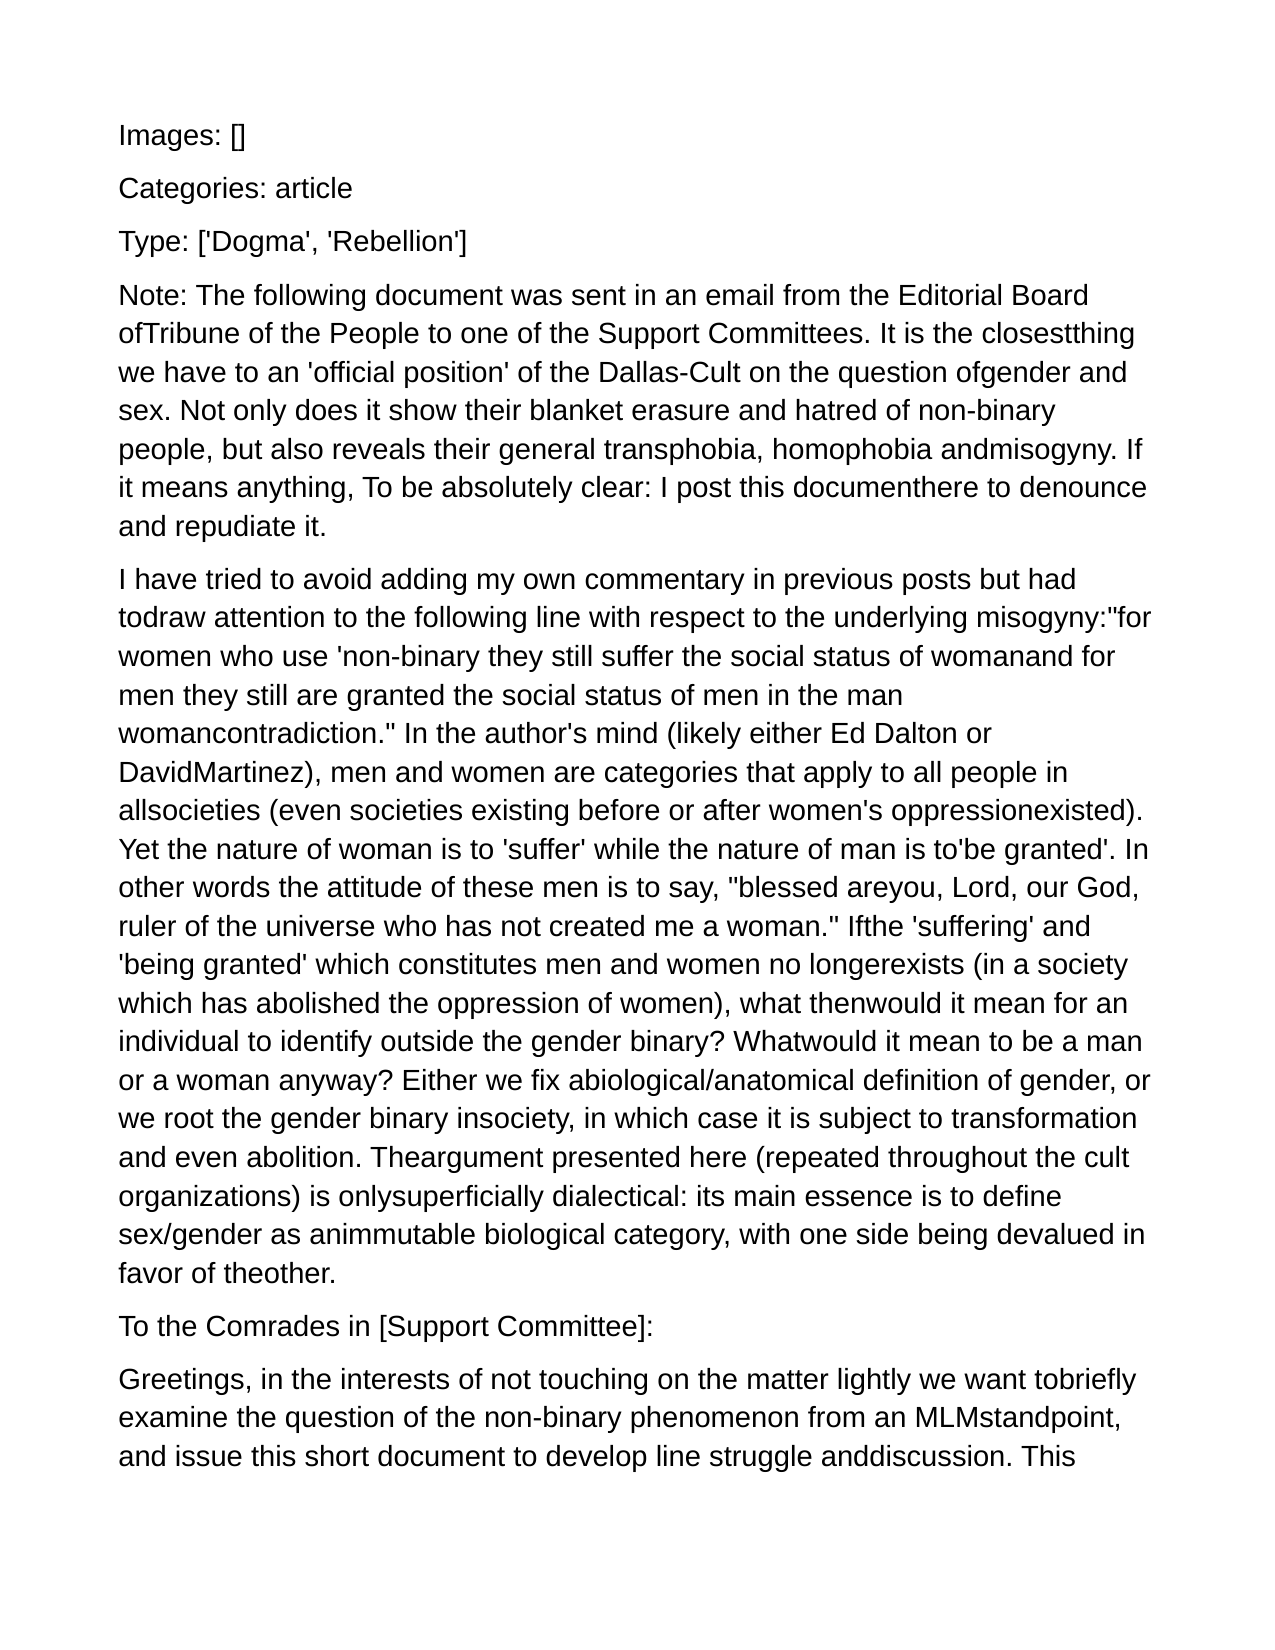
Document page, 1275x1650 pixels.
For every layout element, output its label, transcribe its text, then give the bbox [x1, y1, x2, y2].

text Greetings, in the interests of not touching on the matter lightly we want tobriefly examine the question of the non-binary phenomenon from an MLMstandpoint, and issue this short document to develop line struggle anddiscussion. This [118, 1362, 1157, 1472]
text Type: ['Dogma', 'Rebellion'] [118, 224, 1157, 258]
text Categories: article [118, 171, 1157, 205]
text To the Comrades in [Support Committee]: [118, 1309, 1157, 1342]
text Note: The following document was sent in an email from the Editorial Board ofTribune of the People to one of the Support Committees. It is the closestthing we have to an 'official position' of the Dallas-Cult on the question ofgender and sex. Not only does it show their blanket erasure and hatred of non-binary people, but also reveals their general transphobia, homophobia andmisogyny. If it means anything, To be absolutely clear: I post this documenthere to denounce and repudiate it. [118, 277, 1157, 542]
text Images: [] [118, 118, 1157, 152]
text I have tried to avoid adding my own commentary in previous posts but had todraw attention to the following line with respect to the underlying misogyny:"for women who use 'non-binary they still suffer the social status of womanand for men they still are granted the social status of men in the man womancontradiction." In the author's mind (likely either Ed Dalton or DavidMartinez), men and women are categories that apply to all people in allsocieties (even societies existing before or after women's oppressionexisted). Yet the nature of woman is to 'suffer' while the nature of man is to'be granted'. In other words the attitude of these men is to say, "blessed areyou, Lord, our God, ruler of the universe who has not created me a woman." Ifthe 'suffering' and 'being granted' which constitutes men and women no longerexists (in a society which has abolished the oppression of women), what thenwould it mean for an individual to identify outside the gender binary? Whatwould it mean to be a man or a woman anyway? Either we fix abiological/anatomical definition of gender, or we root the gender binary insociety, in which case it is subject to transformation and even abolition. Theargument presented here (repeated throughout the cult organizations) is onlysuperficially dialectical: its main essence is to define sex/gender as animmutable biological category, with one side being devalued in favor of theother. [118, 562, 1157, 1289]
